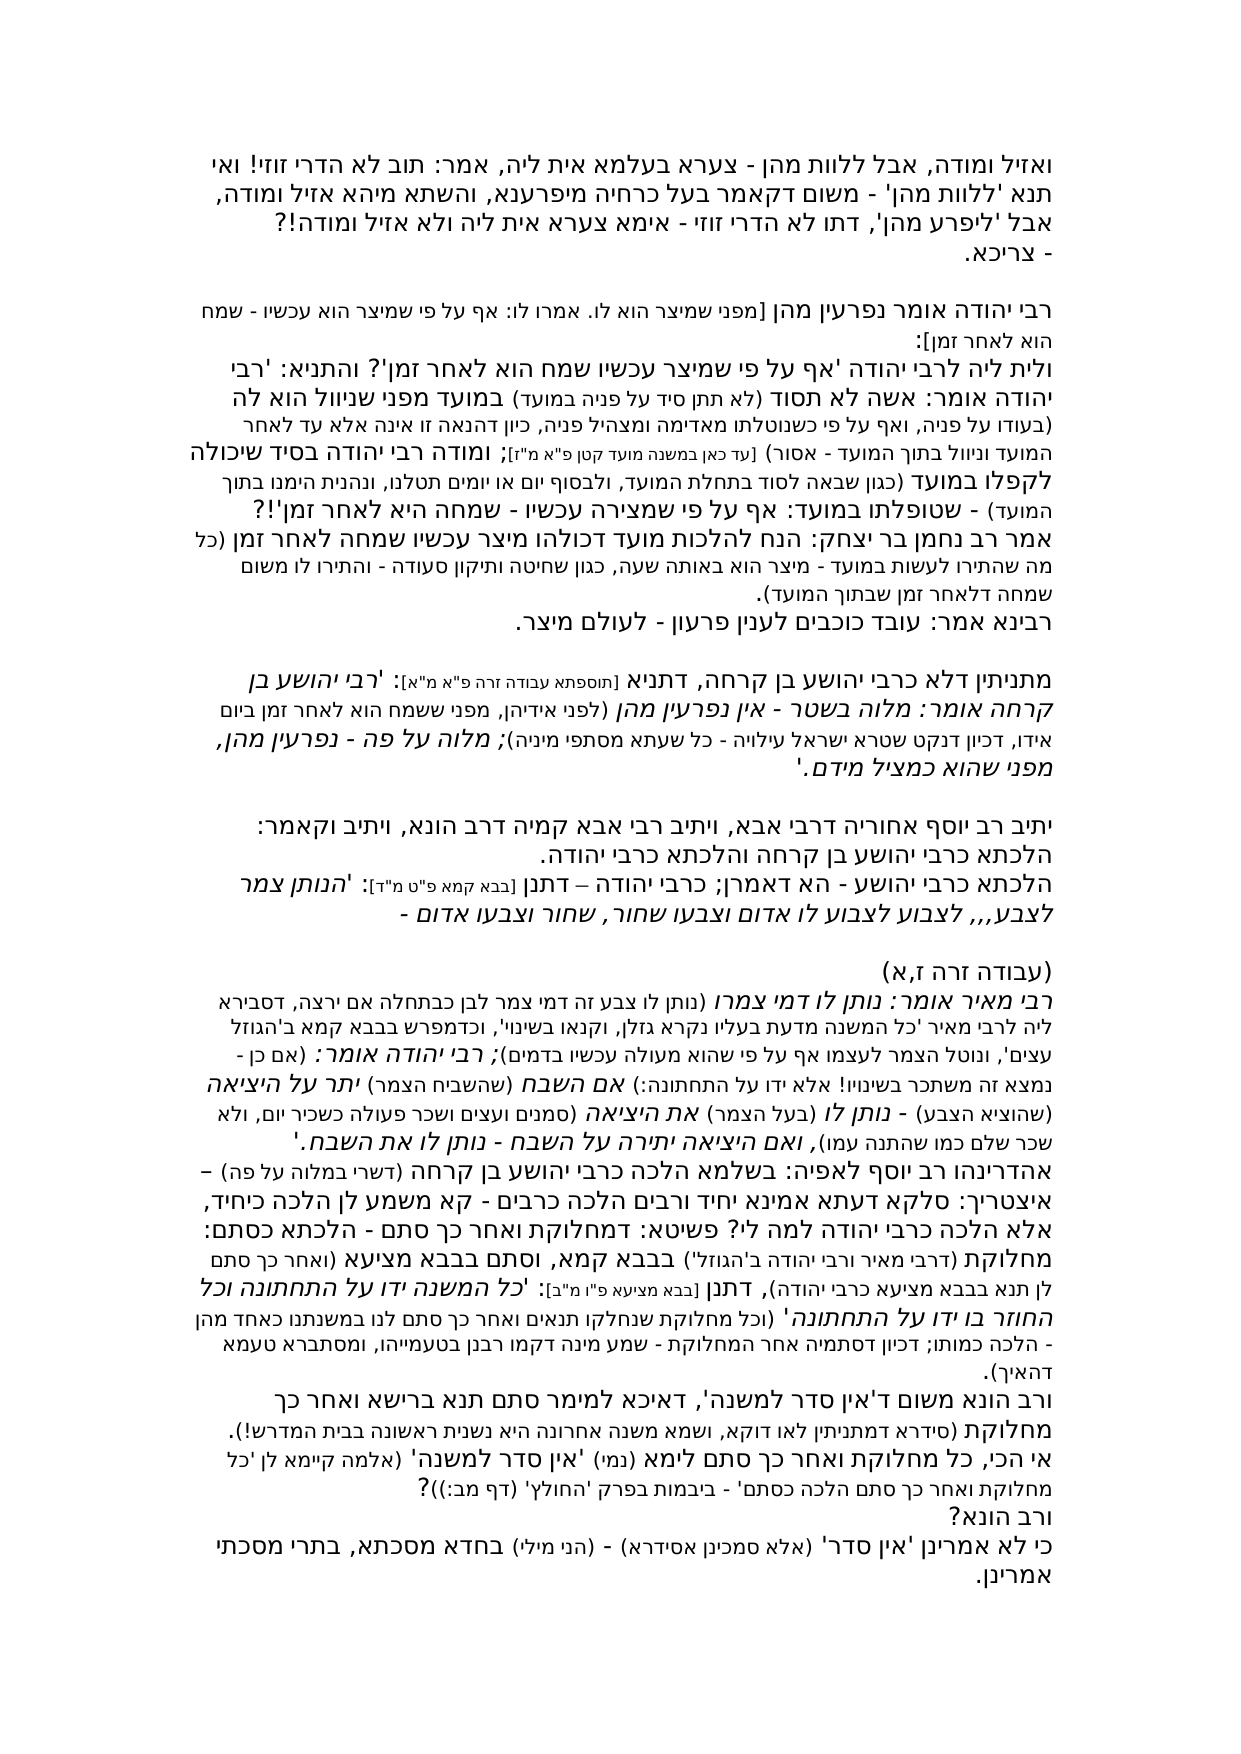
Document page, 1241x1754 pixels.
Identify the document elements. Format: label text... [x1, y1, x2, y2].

text רבי יהודה אומר נפרעין מהן [מפני שמיצר הוא לו. אמרו לו: אף על פי שמיצר הוא עכשיו - שמח הוא לאחר זמן]: [187, 296, 1053, 354]
text ורב הונא? [187, 1502, 1053, 1532]
text רבינא אמר: עובד כוכבים לענין פרעון - לעולם מיצר. [187, 607, 1053, 637]
text (עבודה זרה ז,א) [187, 957, 1053, 986]
text ולית ליה לרבי יהודה 'אף על פי שמיצר עכשיו שמח הוא לאחר זמן'? והתניא: 'רבי יהודה אומר: אשה לא תסוד (לא תתן סיד על פניה במועד) במועד מפני שניוול הוא לה (בעודו על פניה, ואף על פי כשנוטלתו מאדימה ומצהיל פניה, כיון דהנאה זו אינה אלא עד לאחר המועד וניוול בתוך המועד - אסור) [עד כאן במשנה מועד קטן פ"א מ"ז]; ומודה רבי יהודה בסיד שיכולה לקפלו במועד (כגון שבאה לסוד בתחלת המועד, ולבסוף יום או יומים תטלנו, ונהנית הימנו בתוך המועד) - שטופלתו במועד: אף על פי שמצירה עכשיו - שמחה היא לאחר זמן'!? [187, 354, 1053, 525]
text ואזיל ומודה, אבל ללוות מהן - צערא בעלמא אית ליה, אמר: תוב לא הדרי זוזי! ואי תנא 'ללוות מהן' - משום דקאמר בעל כרחיה מיפרענא, והשתא מיהא אזיל ומודה, אבל 'ליפרע מהן', דתו לא הדרי זוזי - אימא צערא אית ליה ולא אזיל ומודה!? [187, 150, 1053, 238]
text יתיב רב יוסף אחוריה דרבי אבא, ויתיב רבי אבא קמיה דרב הונא, ויתיב וקאמר: הלכתא כרבי יהושע בן קרחה והלכתא כרבי יהודה. [187, 811, 1053, 869]
text - צריכא. [187, 238, 1053, 267]
text מתניתין דלא כרבי יהושע בן קרחה, דתניא [תוספתא עבודה זרה פ"א מ"א]: 'רבי יהושע בן קרחה אומר: מלוה בשטר - אין נפרעין מהן (לפני אידיהן, מפני ששמח הוא לאחר זמן ביום אידו, דכיון דנקט שטרא ישראל עילויה - כל שעתא מסתפי מיניה); מלוה על פה - נפרעין מהן, מפני שהוא כמציל מידם.' [187, 665, 1053, 782]
text הלכתא כרבי יהושע - הא דאמרן; כרבי יהודה – דתנן [בבא קמא פ"ט מ"ד]: 'הנותן צמר לצבע,,, לצבוע לצבוע לו אדום וצבעו שחור, שחור וצבעו אדום - [187, 869, 1053, 928]
text אמר רב נחמן בר יצחק: הנח להלכות מועד דכולהו מיצר עכשיו שמחה לאחר זמן (כל מה שהתירו לעשות במועד - מיצר הוא באותה שעה, כגון שחיטה ותיקון סעודה - והתירו לו משום שמחה דלאחר זמן שבתוך המועד). [187, 525, 1053, 607]
text כי לא אמרינן 'אין סדר' (אלא סמכינן אסידרא) - (הני מילי) בחדא מסכתא, בתרי מסכתי אמרינן. [187, 1532, 1053, 1590]
text אהדרינהו רב יוסף לאפיה: בשלמא הלכה כרבי יהושע בן קרחה (דשרי במלוה על פה) – איצטריך: סלקא דעתא אמינא יחיד ורבים הלכה כרבים - קא משמע לן הלכה כיחיד, אלא הלכה כרבי יהודה למה לי? פשיטא: דמחלוקת ואחר כך סתם - הלכתא כסתם: מחלוקת (דרבי מאיר ורבי יהודה ב'הגוזל') בבבא קמא, וסתם בבבא מציעא (ואחר כך סתם לן תנא בבבא מציעא כרבי יהודה), דתנן [בבא מציעא פ"ו מ"ב]: 'כל המשנה ידו על התחתונה וכל החוזר בו ידו על התחתונה' (וכל מחלוקת שנחלקו תנאים ואחר כך סתם לנו במשנתנו כאחד מהן - הלכה כמותו; דכיון דסתמיה אחר המחלוקת - שמע מינה דקמו רבנן בטעמייהו, ומסתברא טעמא דהאיך). [187, 1157, 1053, 1386]
text אי הכי, כל מחלוקת ואחר כך סתם לימא (נמי) 'אין סדר למשנה' (אלמה קיימא לן 'כל מחלוקת ואחר כך סתם הלכה כסתם' - ביבמות בפרק 'החולץ' (דף מב:))? [187, 1444, 1053, 1502]
text ורב הונא משום ד'אין סדר למשנה', דאיכא למימר סתם תנא ברישא ואחר כך מחלוקת (סידרא דמתניתין לאו דוקא, ושמא משנה אחרונה היא נשנית ראשונה בבית המדרש!). [187, 1386, 1053, 1444]
text רבי מאיר אומר: נותן לו דמי צמרו (נותן לו צבע זה דמי צמר לבן כבתחלה אם ירצה, דסבירא ליה לרבי מאיר 'כל המשנה מדעת בעליו נקרא גזלן, וקנאו בשינוי', וכדמפרש בבבא קמא ב'הגוזל עצים', ונוטל הצמר לעצמו אף על פי שהוא מעולה עכשיו בדמים); רבי יהודה אומר: (אם כן - נמצא זה משתכר בשינויו! אלא ידו על התחתונה:) אם השבח (שהשביח הצמר) יתר על היציאה (שהוציא הצבע) - נותן לו (בעל הצמר) את היציאה (סמנים ועצים ושכר פעולה כשכיר יום, ולא שכר שלם כמו שהתנה עמו), ואם היציאה יתירה על השבח - נותן לו את השבח.' [187, 986, 1053, 1157]
